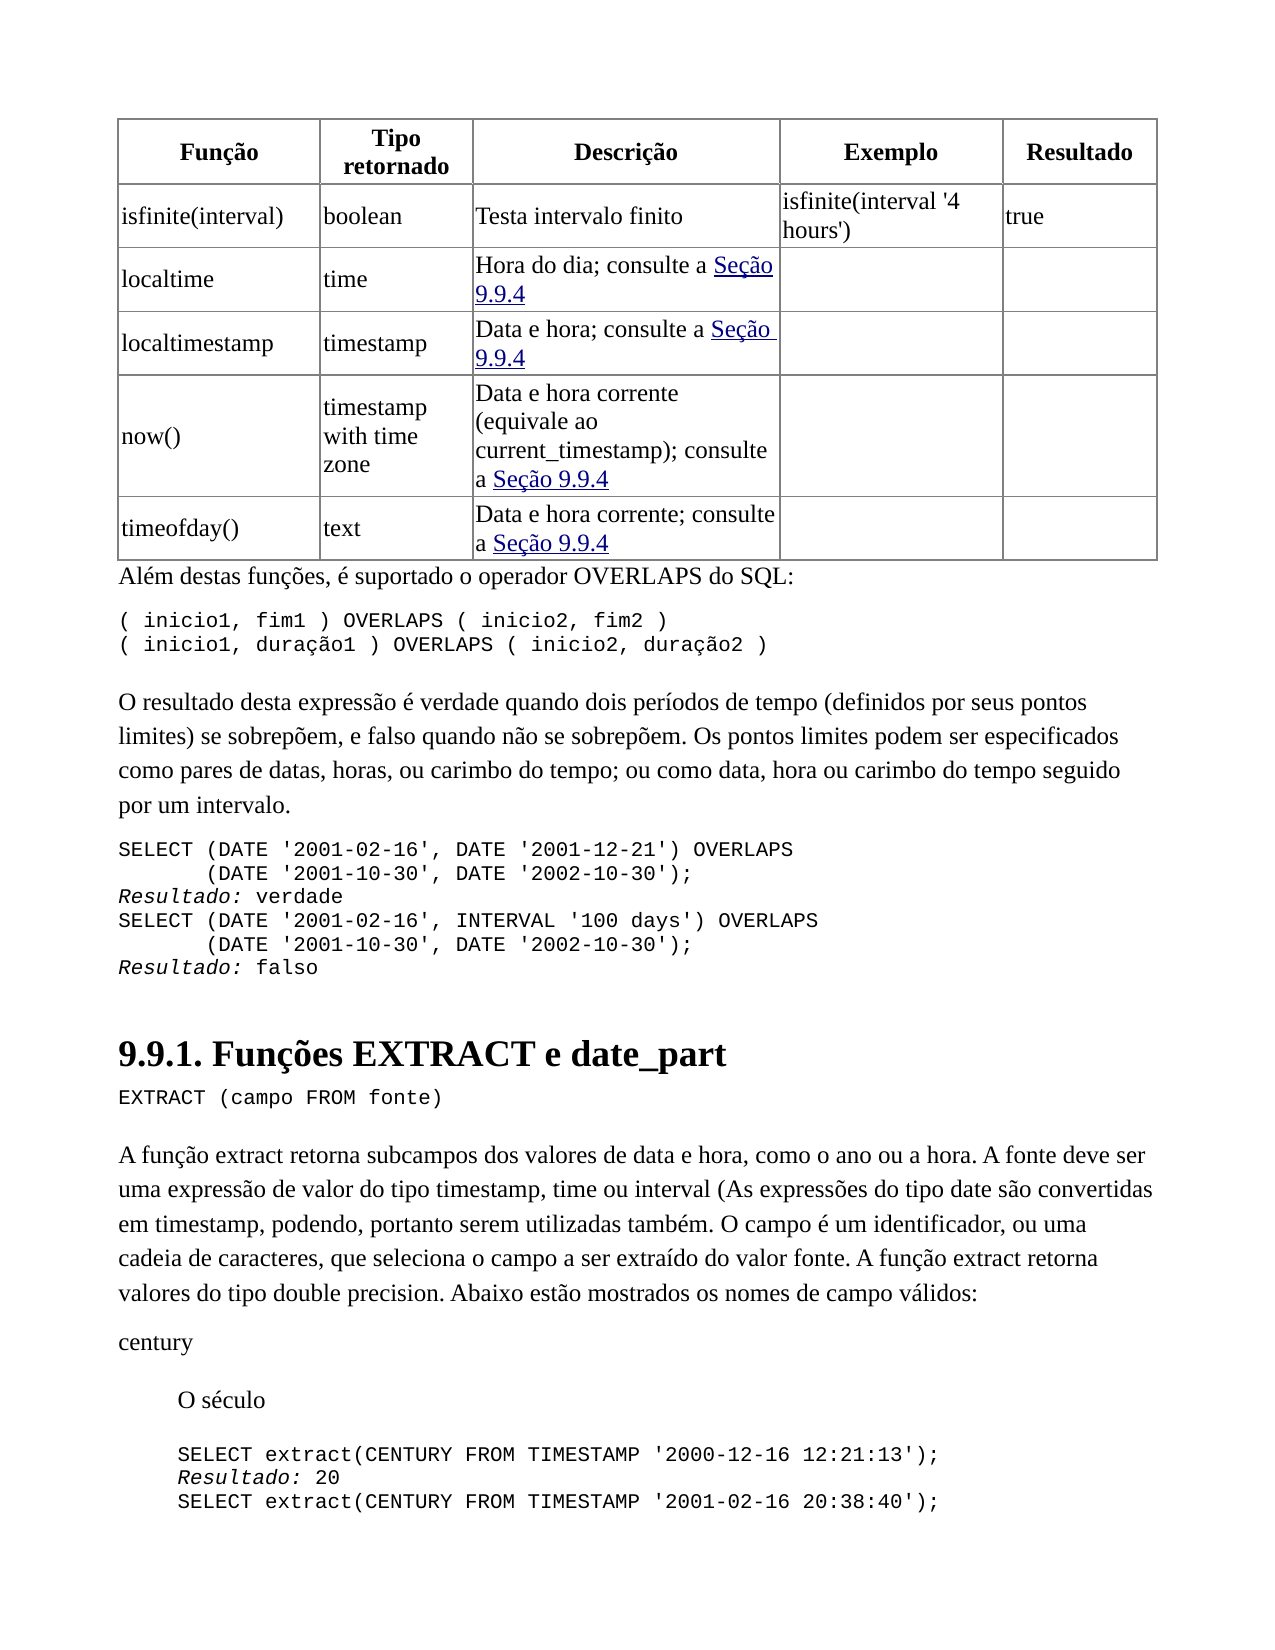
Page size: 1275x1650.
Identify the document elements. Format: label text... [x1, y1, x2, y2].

table_cell Data e hora corrente; consulte a Seção 9.9.4 [474, 497, 779, 559]
table_cell Hora do dia; consulte a Seção 9.9.4 [474, 248, 779, 311]
table_cell Data e hora; consulte a Seção 9.9.4 [474, 312, 779, 374]
table_cell isfinite(interval) [119, 185, 319, 247]
subtitle century [118, 1327, 1157, 1356]
table_header Exemplo [781, 120, 1002, 183]
text Resultado: verdade [118, 886, 1157, 910]
table_cell localtime [119, 248, 319, 311]
text A função extract retorna subcampos dos valores de data e hora, como o ano ou a hora. A fonte deve ser uma expressão de valor do tipo timestamp, time ou interval (As expressões do tipo date são convertidas em timestamp, podendo, portanto serem utilizadas também. O campo é um identificador, ou uma cadeia de caracteres, que seleciona o campo a ser extraído do valor fonte. A função extract retorna valores do tipo double precision. Abaixo estão mostrados os nomes de campo válidos: [118, 1140, 1157, 1307]
table_cell Testa intervalo finito [474, 185, 779, 247]
table_cell now() [119, 376, 319, 496]
text ( inicio1, fim1 ) OVERLAPS ( inicio2, fim2 ) [118, 610, 1157, 633]
text EXTRACT (campo FROM fonte) [118, 1087, 1157, 1111]
text Resultado: 20 [177, 1467, 1157, 1491]
table_cell timestamp with time zone [321, 376, 472, 496]
text Além destas funções, é suportado o operador OVERLAPS do SQL: [118, 561, 1157, 589]
text ( inicio1, duração1 ) OVERLAPS ( inicio2, duração2 ) [118, 633, 1157, 657]
text (DATE '2001-10-30', DATE '2002-10-30'); [118, 863, 1157, 886]
table_header Descrição [474, 120, 779, 183]
list O século [177, 1385, 1157, 1414]
table_cell Data e hora corrente (equivale ao current_timestamp); consulte a Seção 9.9.4 [474, 376, 779, 496]
table_cell [781, 376, 1002, 496]
table_cell [1004, 248, 1156, 311]
table_cell text [321, 497, 472, 559]
text SELECT (DATE '2001-02-16', DATE '2001-12-21') OVERLAPS [118, 839, 1157, 863]
subtitle 9.9.1. Funções EXTRACT e date_part [118, 1031, 1157, 1074]
text Resultado: falso [118, 957, 1157, 981]
table_cell localtimestamp [119, 312, 319, 374]
text SELECT extract(CENTURY FROM TIMESTAMP '2001-02-16 20:38:40'); [177, 1491, 1157, 1514]
table_header Resultado [1004, 120, 1156, 183]
table_cell [781, 248, 1002, 311]
text (DATE '2001-10-30', DATE '2002-10-30'); [118, 934, 1157, 957]
table_cell [781, 497, 1002, 559]
table_cell [1004, 312, 1156, 374]
table_header Função [119, 120, 319, 183]
text SELECT (DATE '2001-02-16', INTERVAL '100 days') OVERLAPS [118, 910, 1157, 934]
table_cell timestamp [321, 312, 472, 374]
text SELECT extract(CENTURY FROM TIMESTAMP '2000-12-16 12:21:13'); [177, 1443, 1157, 1467]
table_cell [1004, 376, 1156, 496]
table_cell true [1004, 185, 1156, 247]
table_header Tipo retornado [321, 120, 472, 183]
table_cell time [321, 248, 472, 311]
table_cell [781, 312, 1002, 374]
table_cell boolean [321, 185, 472, 247]
table_cell isfinite(interval '4 hours') [781, 185, 1002, 247]
table_cell timeofday() [119, 497, 319, 559]
table_cell [1004, 497, 1156, 559]
text O resultado desta expressão é verdade quando dois períodos de tempo (definidos por seus pontos limites) se sobrepõem, e falso quando não se sobrepõem. Os pontos limites podem ser especificados como pares de datas, horas, ou carimbo do tempo; ou como data, hora ou carimbo do tempo seguido por um intervalo. [118, 687, 1157, 819]
